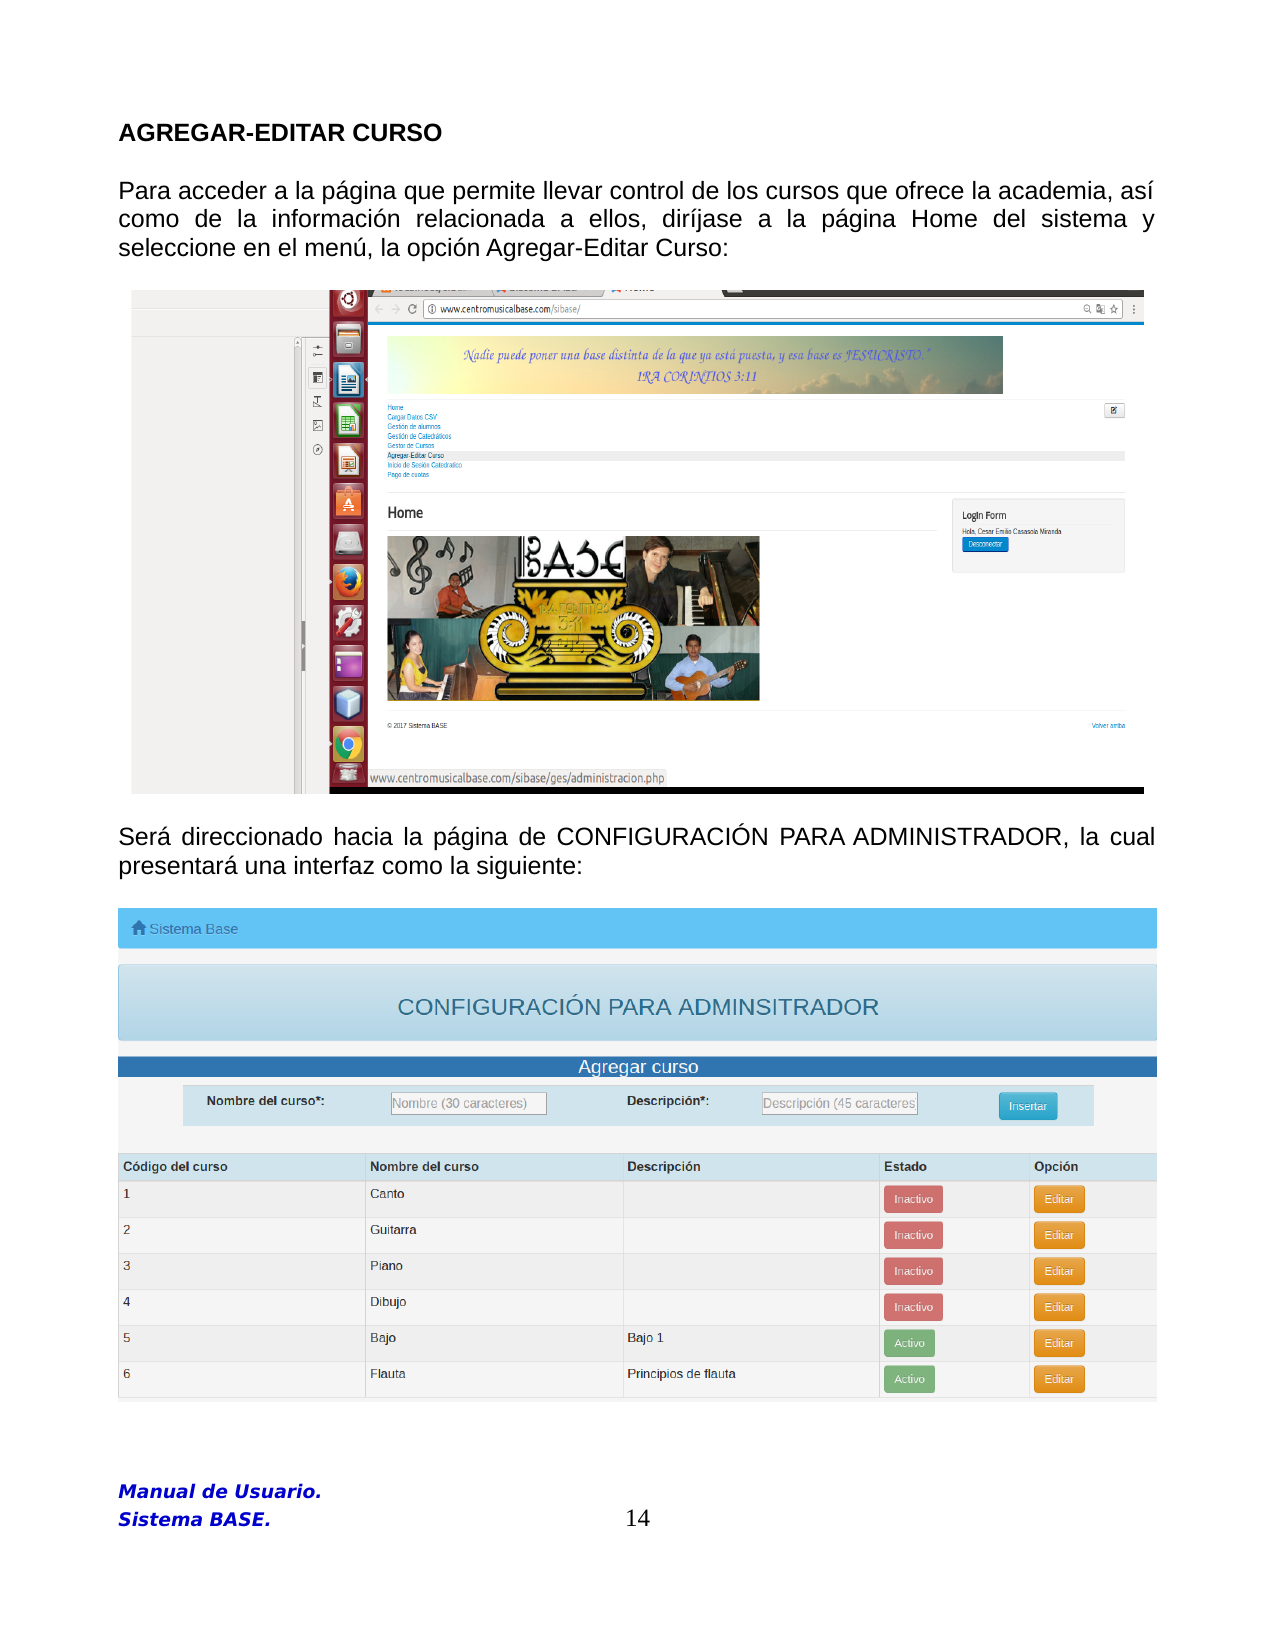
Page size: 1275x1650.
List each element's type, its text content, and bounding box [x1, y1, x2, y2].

text Para acceder a la página que permite llevar control de los cursos que ofrece la academia, así como de la información relacionada a ellos, diríjase a la página Home del sistema y seleccione en el menú, la opción Agregar-Editar Curso: [118, 176, 1157, 262]
text Será direccionado hacia la página de CONFIGURACIÓN PARA ADMINISTRADOR, la cual presentará una interfaz como la siguiente: [118, 822, 1157, 880]
text AGREGAR-EDITAR CURSO [118, 118, 1157, 147]
picture [118, 908, 1157, 1402]
